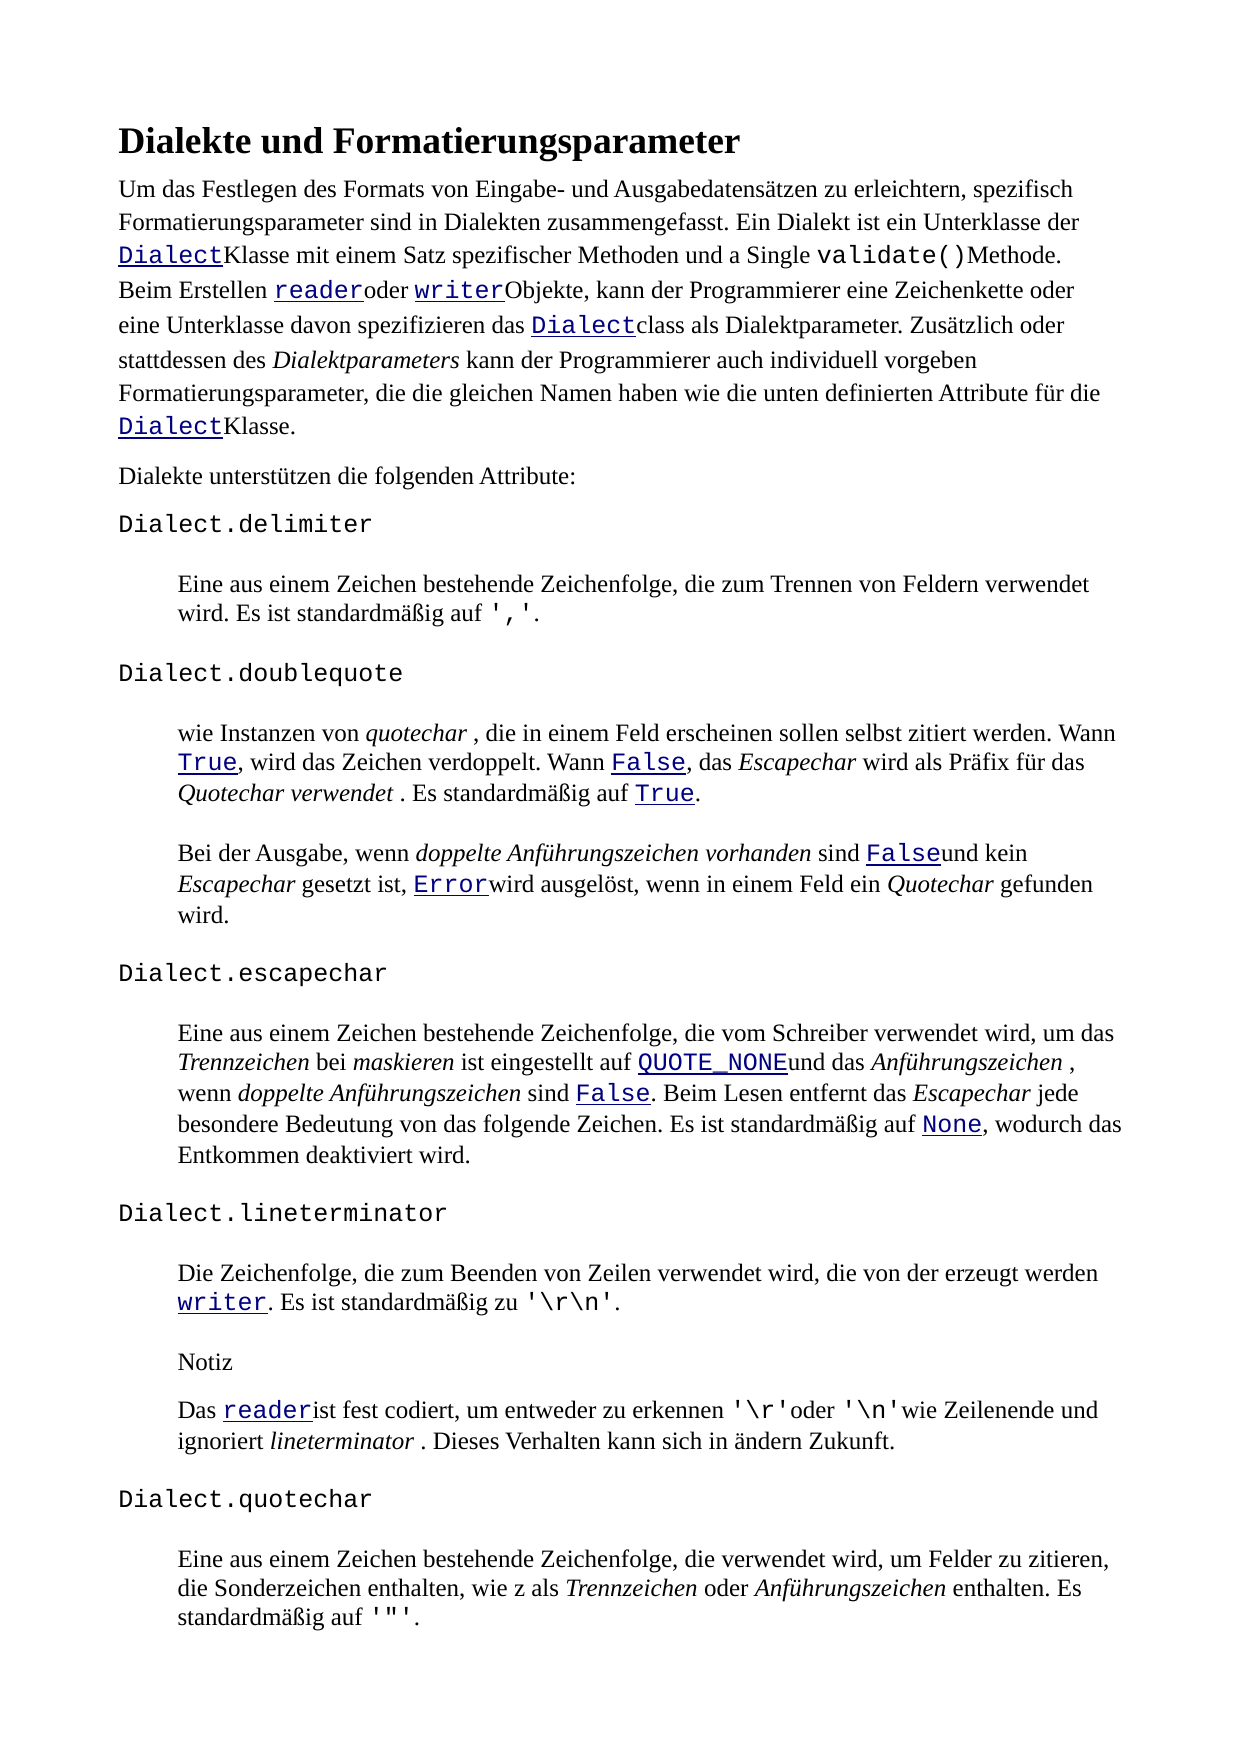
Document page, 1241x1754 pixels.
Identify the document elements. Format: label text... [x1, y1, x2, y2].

text Notiz [177, 1347, 1122, 1376]
list Das readerist fest codiert, um entweder zu erkennen '\r'oder '\n'wie Zeilenende und ignoriert lineterminator . Dieses Verhalten kann sich in ändern Zukunft. [177, 1395, 1122, 1454]
list Eine aus einem Zeichen bestehende Zeichenfolge, die vom Schreiber verwendet wird, um das Trennzeichen bei maskieren ist eingestellt auf QUOTE_NONEund das Anführungszeichen , wenn doppelte Anführungszeichen sind False. Beim Lesen entfernt das Escapechar jede besondere Bedeutung von das folgende Zeichen. Es ist standardmäßig auf None, wodurch das Entkommen deaktiviert wird. [177, 1018, 1122, 1168]
subtitle Dialect.escapechar [118, 958, 1122, 989]
list Die Zeichenfolge, die zum Beenden von Zeilen verwendet wird, die von der erzeugt werden writer. Es ist standardmäßig zu '\r\n'. [177, 1258, 1122, 1318]
list Eine aus einem Zeichen bestehende Zeichenfolge, die zum Trennen von Feldern verwendet wird. Es ist standardmäßig auf ','. [177, 569, 1122, 629]
list wie Instanzen von quotechar , die in einem Feld erscheinen sollen selbst zitiert werden. Wann True, wird das Zeichen verdoppelt. Wann False, das Escapechar wird als Präfix für das Quotechar verwendet . Es standardmäßig auf True. [177, 718, 1122, 809]
text Um das Festlegen des Formats von Eingabe- und Ausgabedatensätzen zu erleichtern, spezifisch Formatierungsparameter sind in Dialekten zusammengefasst. Ein Dialekt ist ein Unterklasse der DialectKlasse mit einem Satz spezifischer Methoden und a Single validate()Methode. Beim Erstellen readeroder writerObjekte, kann der Programmierer eine Zeichenkette oder eine Unterklasse davon spezifizieren das Dialectclass als Dialektparameter. Zusätzlich oder stattdessen des Dialektparameters kann der Programmierer auch individuell vorgeben Formatierungsparameter, die die gleichen Namen haben wie die unten definierten Attribute für die DialectKlasse. [118, 174, 1122, 442]
subtitle Dialect.quotechar [118, 1484, 1122, 1515]
list Eine aus einem Zeichen bestehende Zeichenfolge, die verwendet wird, um Felder zu zitieren, die Sonderzeichen enthalten, wie z als Trennzeichen oder Anführungszeichen enthalten. Es standardmäßig auf '"'. [177, 1544, 1122, 1633]
text Dialekte unterstützen die folgenden Attribute: [118, 461, 1122, 490]
subtitle Dialekte und Formatierungsparameter [118, 118, 1122, 161]
subtitle Dialect.lineterminator [118, 1198, 1122, 1229]
list Bei der Ausgabe, wenn doppelte Anführungszeichen vorhanden sind Falseund kein Escapechar gesetzt ist, Errorwird ausgelöst, wenn in einem Feld ein Quotechar gefunden wird. [177, 838, 1122, 929]
subtitle Dialect.doublequote [118, 658, 1122, 689]
subtitle Dialect.delimiter [118, 509, 1122, 539]
